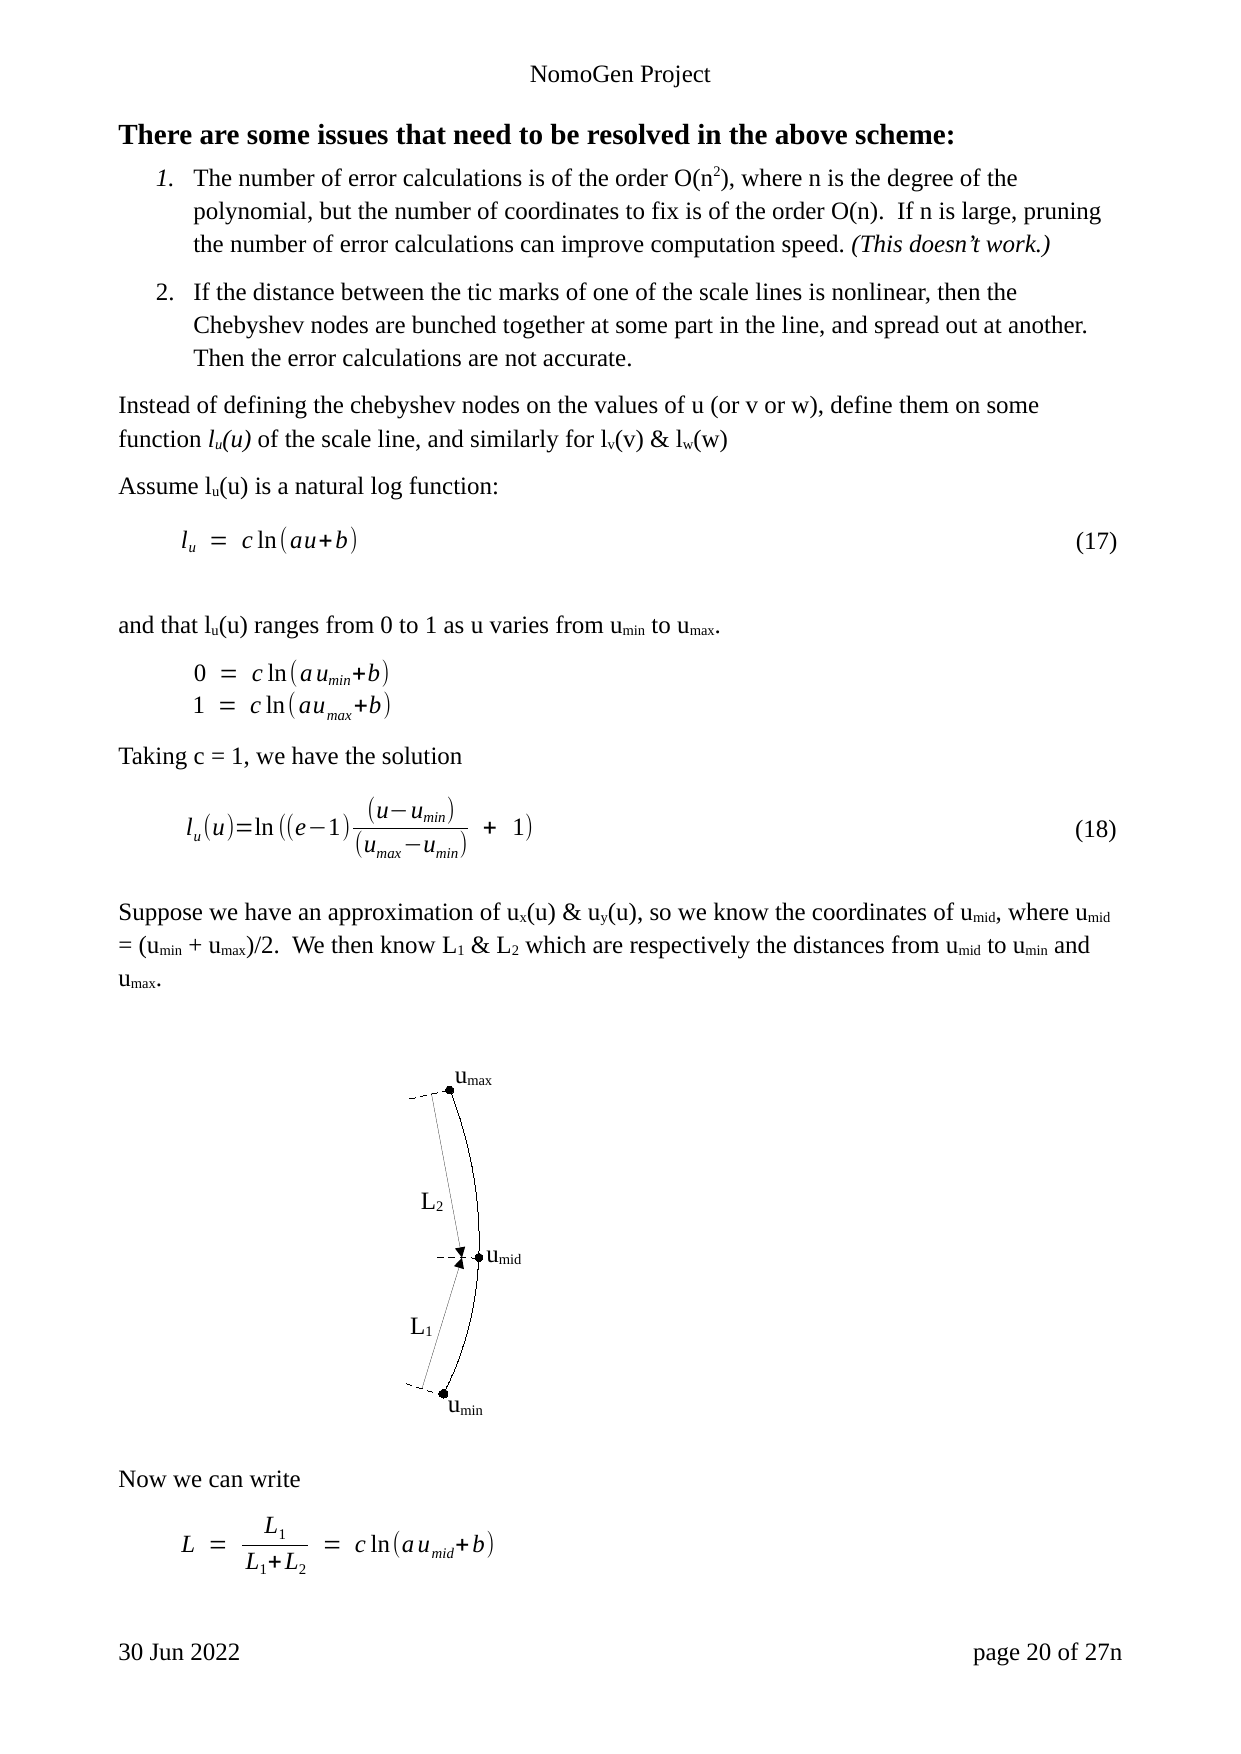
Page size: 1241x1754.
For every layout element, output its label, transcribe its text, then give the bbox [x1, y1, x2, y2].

text Assume lu(u) is a natural log function: [118, 471, 1122, 500]
text Suppose we have an approximation of ux(u) & uy(u), so we know the coordinates of umid, where umid = (umin + umax)/2. We then know L1 & L2 which are respectively the distances from umid to umin and umax. [118, 897, 1122, 992]
text Now we can write [118, 1011, 1122, 1493]
subtitle There are some issues that need to be resolved in the above scheme: [118, 117, 1122, 151]
text Taking c = 1, we have the solution [118, 741, 1122, 770]
table_header [113, 519, 1011, 562]
list If the distance between the tic marks of one of the scale lines is nonlinear, then the Chebyshev nodes are bunched together at some part in the line, and spread out at another. Then the error calculations are not accurate. [156, 277, 1122, 372]
text and that lu(u) ranges from 0 to 1 as u varies from umin to umax. [118, 610, 1122, 639]
table_header (18) [1010, 789, 1122, 868]
text Instead of defining the chebyshev nodes on the values of u (or v or w), define them on some function lu(u) of the scale line, and similarly for lv(v) & lw(w) [118, 391, 1122, 452]
list The number of error calculations is of the order O(n2), where n is the degree of the polynomial, but the number of coordinates to fix is of the order O(n). If n is large, pruning the number of error calculations can improve computation speed. (This doesn’t work.) [156, 163, 1122, 258]
table_header [118, 789, 1010, 868]
table_header (17) [1011, 519, 1123, 562]
